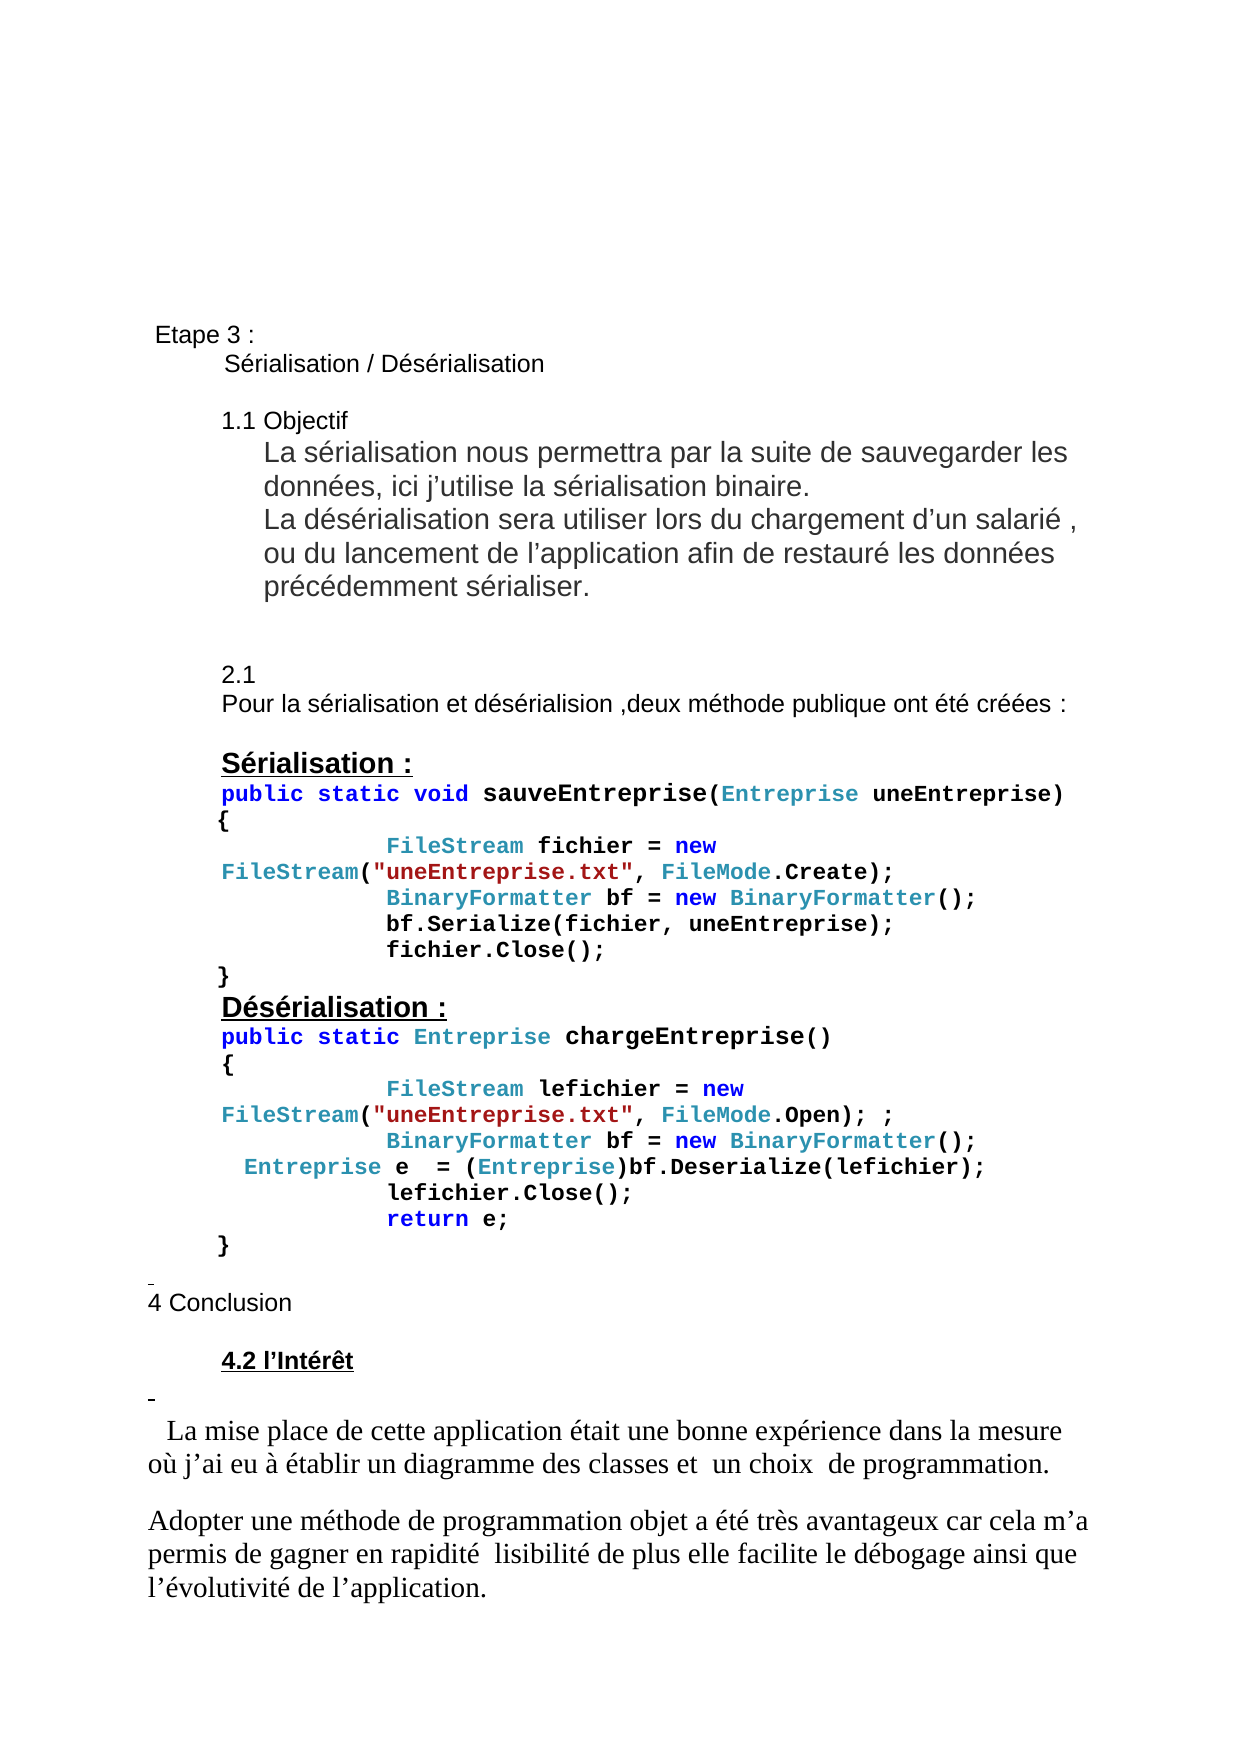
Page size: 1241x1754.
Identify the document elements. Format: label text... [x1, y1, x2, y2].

text { [148, 808, 1093, 834]
text lefichier.Close(); [221, 1182, 1093, 1207]
text } [148, 964, 1093, 990]
text Sérialisation / Désérialisation [148, 349, 1093, 378]
text Adopter une méthode de programmation objet a été très avantageux car cela m’a permis de gagner en rapidité lisibilité de plus elle facilite le débogage ainsi que l’évolutivité de l’application. [148, 1503, 1093, 1603]
text Etape 3 : [148, 320, 1093, 349]
text Pour la sérialisation et désérialision ,deux méthode publique ont été créées : [148, 689, 1093, 718]
text Désérialisation : [148, 990, 1093, 1023]
text { [221, 1052, 1093, 1078]
text 4.2 l’Intérêt [148, 1346, 1093, 1374]
text bf.Serialize(fichier, uneEntreprise); [221, 912, 1093, 938]
text BinaryFormatter bf = new BinaryFormatter(); [221, 886, 1093, 912]
text FileStream lefichier = new FileStream("uneEntreprise.txt", FileMode.Open); ; [221, 1078, 1093, 1130]
text BinaryFormatter bf = new BinaryFormatter(); [221, 1130, 1093, 1156]
text public static void sauveEntreprise(Entreprise uneEntreprise) [221, 780, 1093, 808]
text FileStream fichier = new FileStream("uneEntreprise.txt", FileMode.Create); [221, 834, 1093, 886]
text La mise place de cette application était une bonne expérience dans la mesure où j’ai eu à établir un diagramme des classes et un choix de programmation. [148, 1413, 1093, 1480]
text } [148, 1233, 1093, 1259]
text public static Entreprise chargeEntreprise() [221, 1023, 1093, 1052]
text La sérialisation nous permettra par la suite de sauvegarder les données, ici j’utilise la sérialisation binaire. [263, 435, 1093, 502]
text Sérialisation : [221, 747, 1093, 780]
text 4 Conclusion [148, 1288, 1093, 1317]
text 2.1 [221, 660, 1093, 689]
text return e; [221, 1207, 1093, 1233]
text Entreprise e = (Entreprise)bf.Deserialize(lefichier); [148, 1156, 1093, 1182]
list Objectif [221, 406, 1093, 435]
text La désérialisation sera utiliser lors du chargement d’un salarié , ou du lancement de l’application afin de restauré les données précédemment sérialiser. [263, 502, 1093, 603]
text fichier.Close(); [221, 938, 1093, 964]
